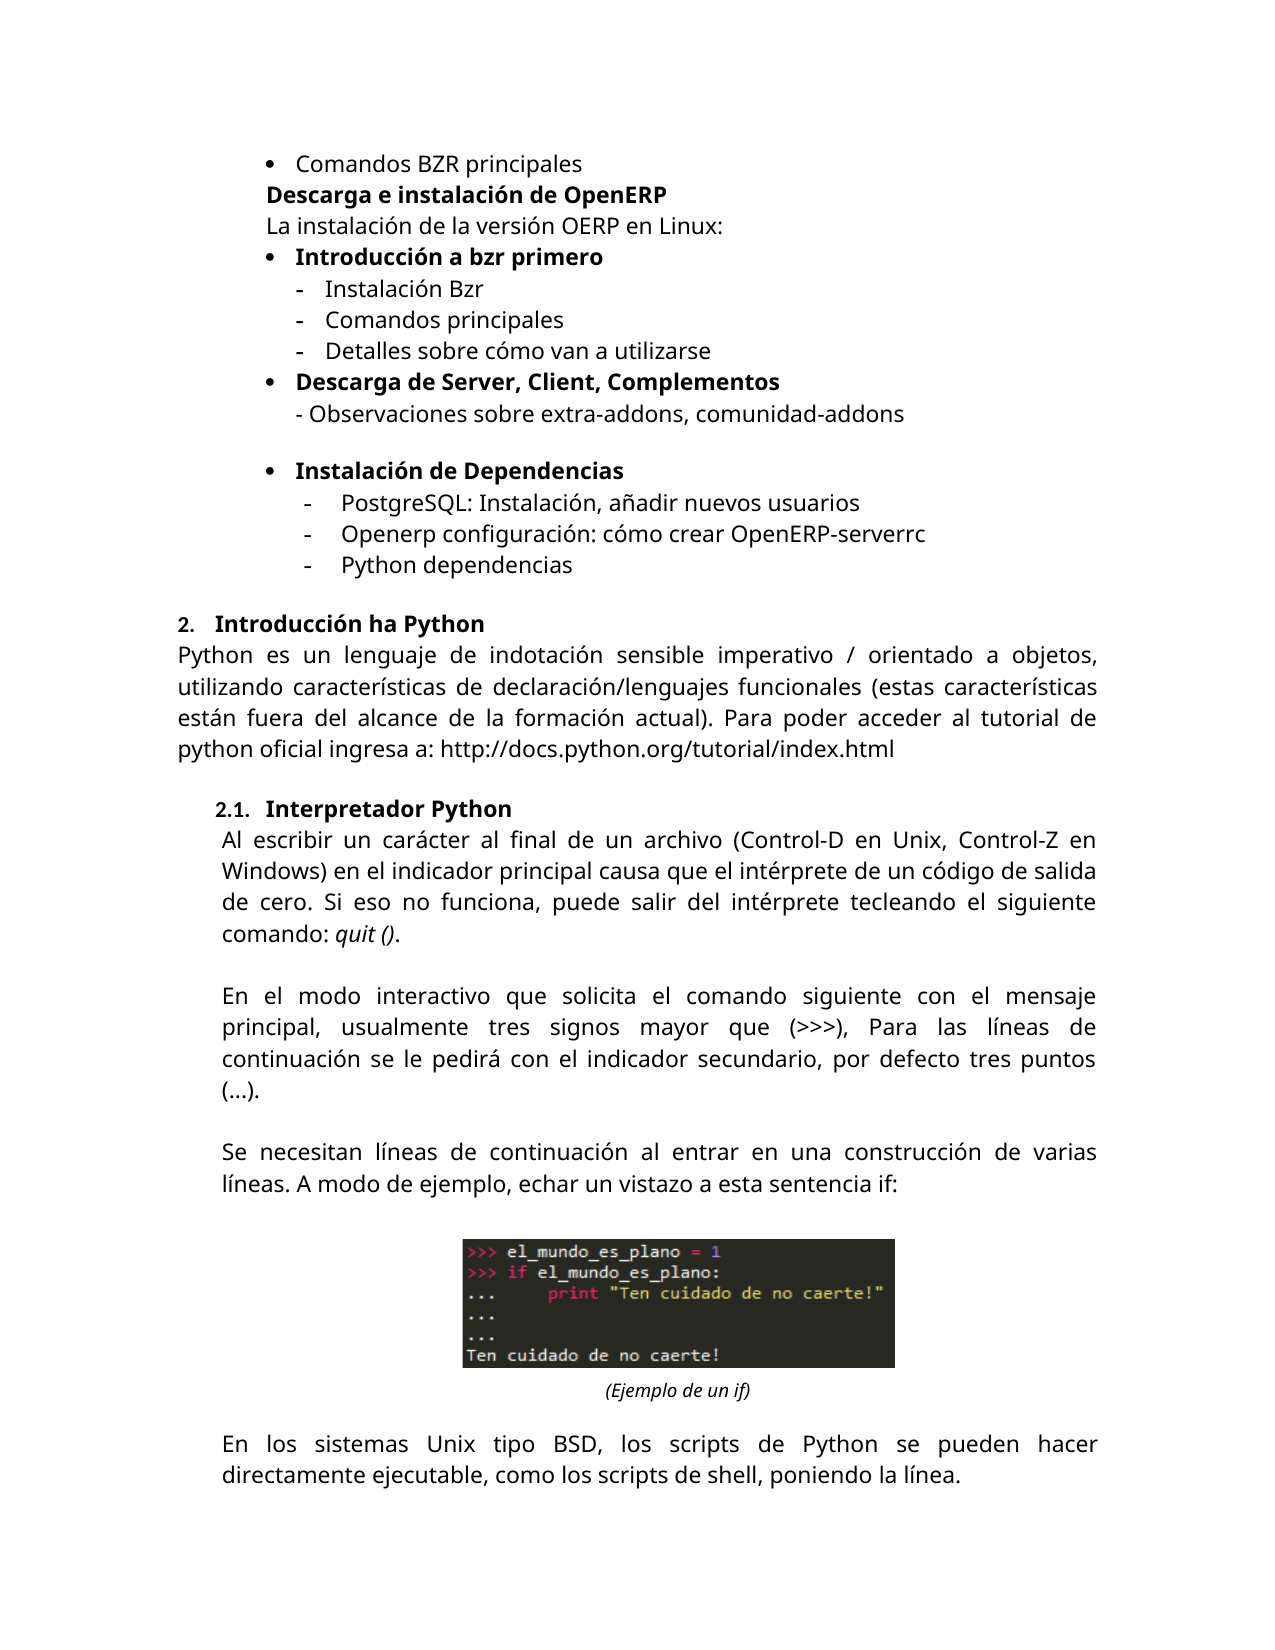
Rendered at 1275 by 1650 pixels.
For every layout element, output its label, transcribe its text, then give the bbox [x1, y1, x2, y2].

list PostgreSQL: Instalación, añadir nuevos usuarios [303, 486, 1098, 518]
list Comandos BZR principales [266, 148, 1098, 179]
list Introducción ha Python [177, 608, 1098, 639]
text Al escribir un carácter al final de un archivo (Control-D en Unix, Control-Z en Windows) en el indicador principal causa que el intérprete de un código de salida de cero. Si eso no funciona, puede salir del intérprete tecleando el siguiente comando: quit (). [222, 824, 1098, 949]
picture [462, 1239, 895, 1368]
list Python dependencias [303, 549, 1098, 580]
list Instalación Bzr [295, 273, 1098, 304]
text Python es un lenguaje de indotación sensible imperativo / orientado a objetos, utilizando características de declaración/lenguajes funcionales (estas características están fuera del alcance de la formación actual). Para poder acceder al tutorial de python oficial ingresa a: http://docs.python.org/tutorial/index.html [177, 639, 1098, 764]
text (Ejemplo de un if) [260, 1377, 1098, 1402]
list Detalles sobre cómo van a utilizarse [295, 335, 1098, 366]
list Instalación de Dependencias [266, 455, 1098, 486]
text La instalación de la versión OERP en Linux: [266, 210, 1098, 241]
text Se necesitan líneas de continuación al entrar en una construcción de varias líneas. A modo de ejemplo, echar un vistazo a esta sentencia if: [222, 1136, 1098, 1199]
list Interpretador Python [215, 792, 1098, 824]
list Introducción a bzr primero [266, 241, 1098, 273]
text Descarga e instalación de OpenERP [266, 179, 1098, 210]
list Descarga de Server, Client, Complementos - Observaciones sobre extra-addons, comunidad-addons [266, 366, 1098, 429]
text En el modo interactivo que solicita el comando siguiente con el mensaje principal, usualmente tres signos mayor que (>>>), Para las líneas de continuación se le pedirá con el indicador secundario, por defecto tres puntos (...). [222, 980, 1098, 1105]
text En los sistemas Unix tipo BSD, los scripts de Python se pueden hacer directamente ejecutable, como los scripts de shell, poniendo la línea. [222, 1428, 1098, 1490]
list Openerp configuración: cómo crear OpenERP-serverrc [303, 518, 1098, 549]
list Comandos principales [295, 304, 1098, 335]
